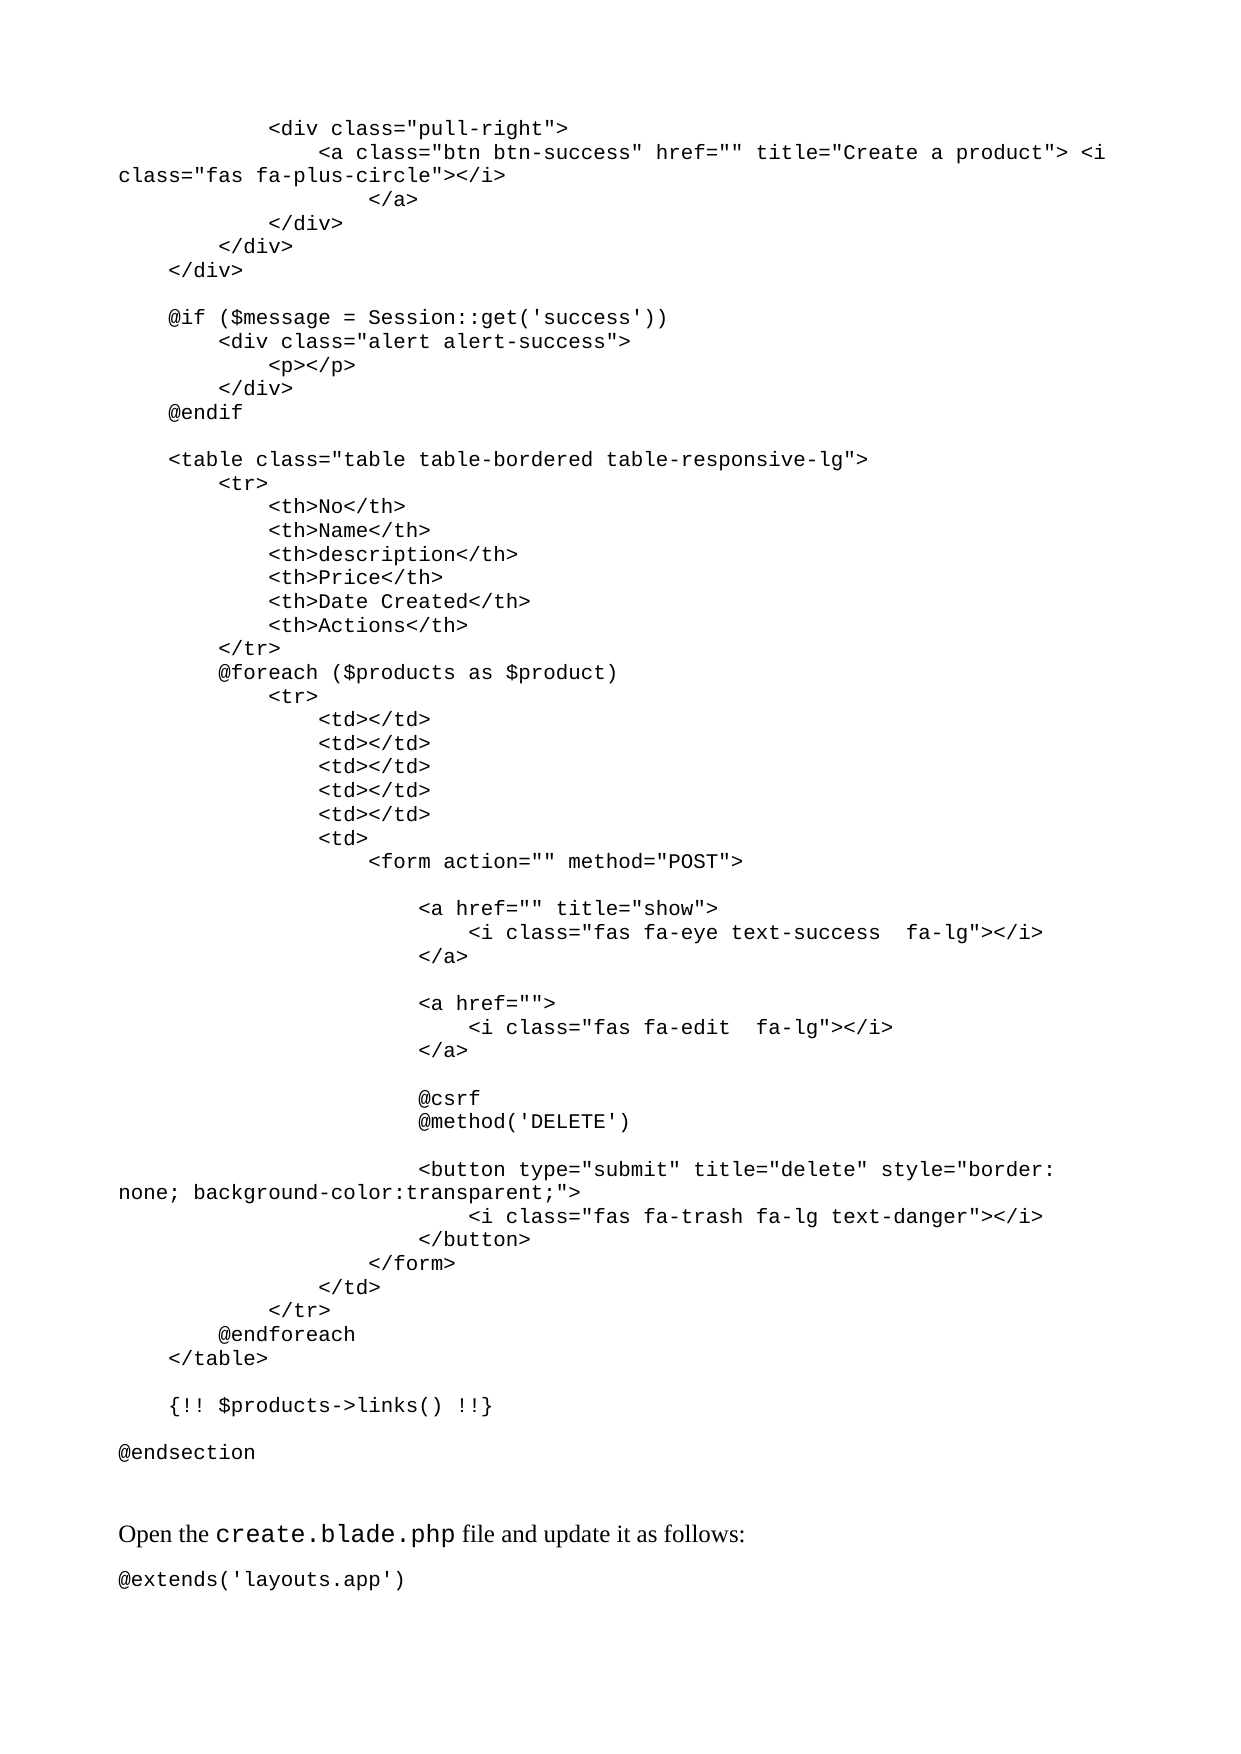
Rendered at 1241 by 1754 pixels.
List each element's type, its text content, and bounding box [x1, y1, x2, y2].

text @method('DELETE') [118, 1111, 1122, 1135]
text <th>Name</th> [118, 520, 1122, 544]
text @endsection [118, 1442, 1122, 1466]
text @foreach ($products as $product) [118, 662, 1122, 686]
text <tr> [118, 473, 1122, 496]
text <th>Price</th> [118, 567, 1122, 591]
text </a> [118, 189, 1122, 213]
text @endforeach [118, 1324, 1122, 1348]
text <button type="submit" title="delete" style="border: none; background-color:transparent;"> [118, 1158, 1122, 1206]
text </a> [118, 1040, 1122, 1064]
text <th>description</th> [118, 544, 1122, 567]
text </div> [118, 378, 1122, 402]
text <th>Date Created</th> [118, 591, 1122, 615]
text </div> [118, 236, 1122, 260]
text </div> [118, 213, 1122, 236]
text <p></p> [118, 354, 1122, 378]
text @csrf [118, 1088, 1122, 1111]
text <i class="fas fa-trash fa-lg text-danger"></i> [118, 1206, 1122, 1229]
text </a> [118, 946, 1122, 969]
text @extends('layouts.app') [118, 1569, 1122, 1593]
text <div class="pull-right"> [118, 118, 1122, 142]
text <table class="table table-bordered table-responsive-lg"> [118, 449, 1122, 473]
text </form> [118, 1253, 1122, 1277]
text <a class="btn btn-success" href="" title="Create a product"> <i class="fas fa-plus-circle"></i> [118, 142, 1122, 189]
text <a href="" title="show"> [118, 898, 1122, 922]
text <th>Actions</th> [118, 615, 1122, 638]
text <th>No</th> [118, 496, 1122, 520]
text @endif [118, 402, 1122, 426]
text <td> [118, 827, 1122, 851]
text {!! $products->links() !!} [118, 1395, 1122, 1419]
text <div class="alert alert-success"> [118, 331, 1122, 354]
text <i class="fas fa-eye text-success fa-lg"></i> [118, 922, 1122, 946]
text Open the create.blade.php file and update it as follows: [118, 1519, 1122, 1550]
text <td></td> [118, 709, 1122, 733]
text </td> [118, 1277, 1122, 1300]
text <td></td> [118, 804, 1122, 827]
text </tr> [118, 638, 1122, 662]
text <i class="fas fa-edit fa-lg"></i> [118, 1017, 1122, 1040]
text </tr> [118, 1300, 1122, 1324]
text <td></td> [118, 733, 1122, 757]
text @if ($message = Session::get('success')) [118, 307, 1122, 331]
text <tr> [118, 686, 1122, 709]
text <td></td> [118, 757, 1122, 780]
text </div> [118, 260, 1122, 284]
text </table> [118, 1348, 1122, 1371]
text <form action="" method="POST"> [118, 851, 1122, 875]
text <td></td> [118, 780, 1122, 804]
text <a href=""> [118, 993, 1122, 1017]
text </button> [118, 1229, 1122, 1253]
